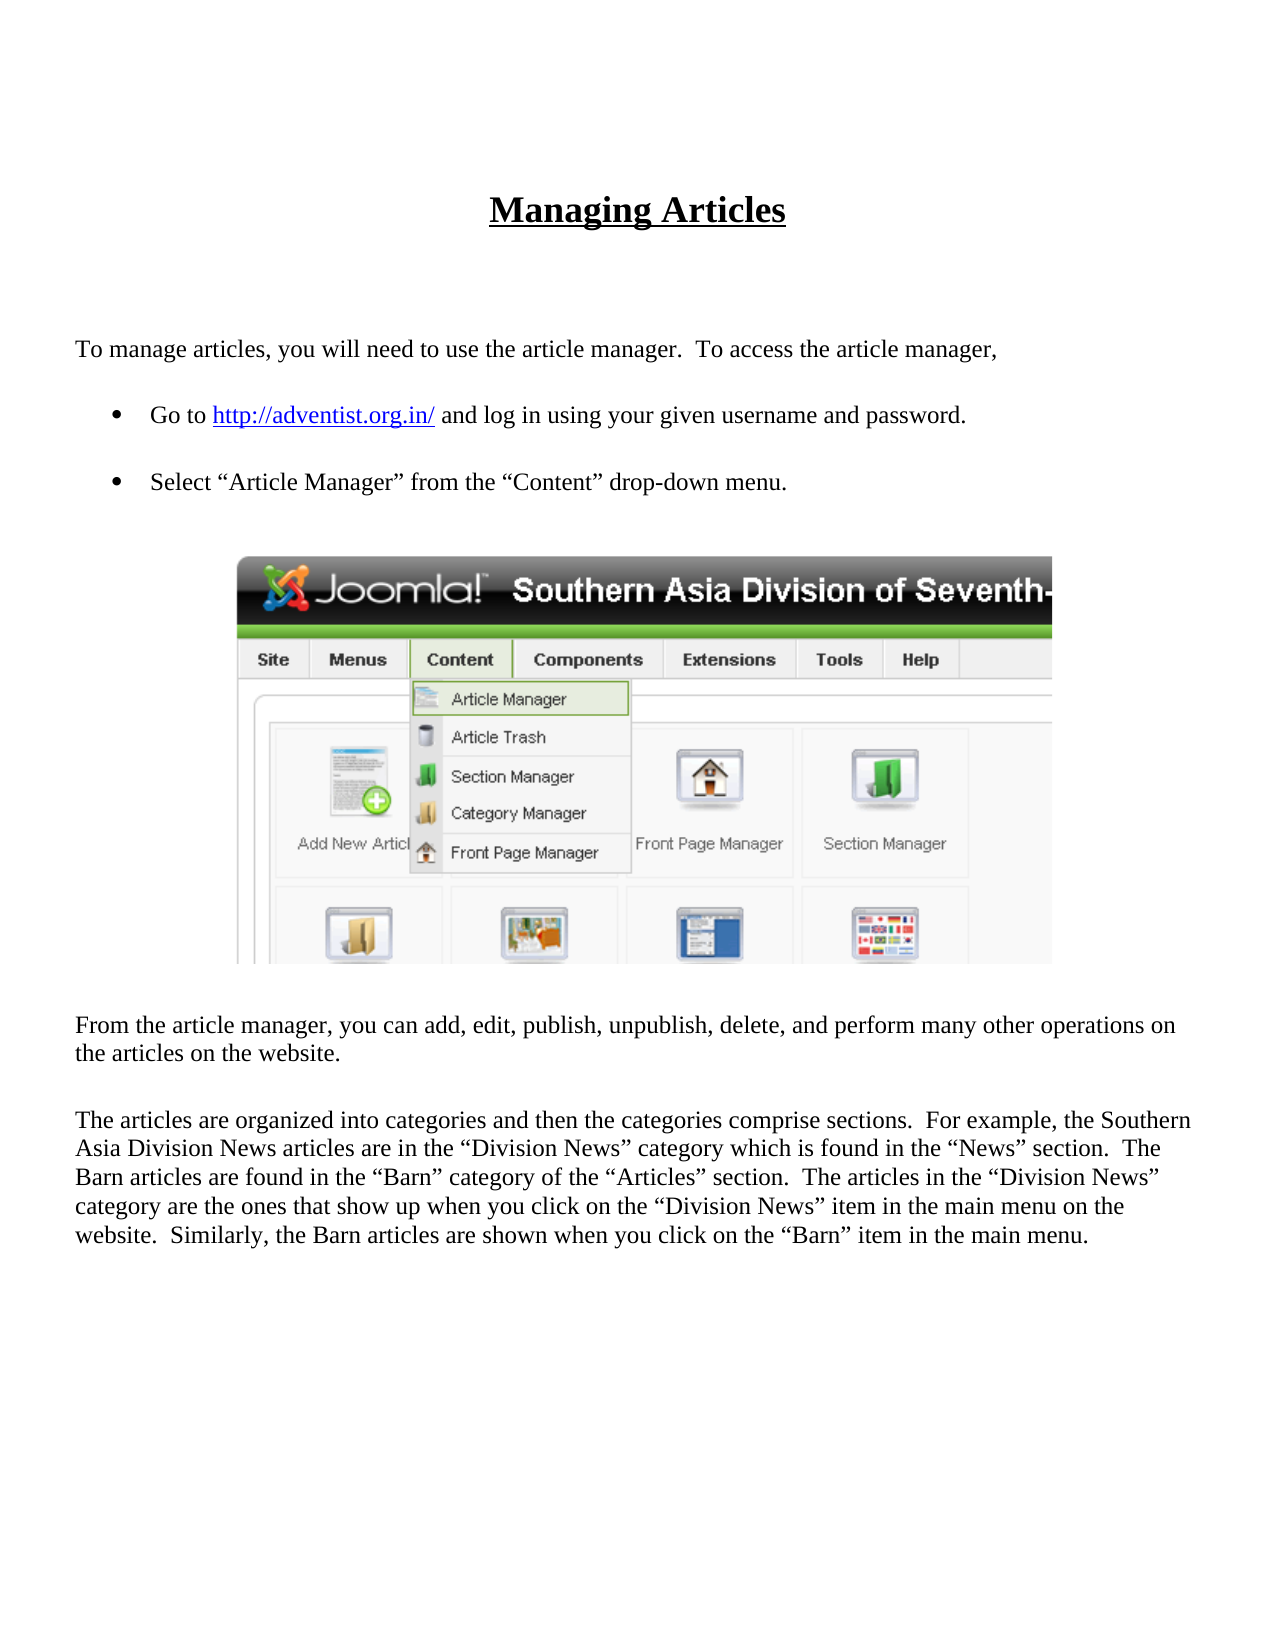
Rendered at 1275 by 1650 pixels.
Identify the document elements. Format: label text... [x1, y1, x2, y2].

text From the article manager, you can add, edit, publish, unpublish, delete, and perform many other operations on the articles on the website. [75, 1010, 1200, 1067]
subtitle Managing Articles [75, 187, 1200, 231]
text To manage articles, you will need to use the article manager. To access the article manager, [75, 334, 1200, 363]
list Select “Article Manager” from the “Content” drop-down menu. [112, 467, 1200, 496]
picture [222, 542, 1053, 964]
list Go to http://adventist.org.in/ and log in using your given username and password. [112, 401, 1200, 429]
text The articles are organized into categories and then the categories comprise sections. For example, the Southern Asia Division News articles are in the “Division News” category which is found in the “News” section. The Barn articles are found in the “Barn” category of the “Articles” section. The articles in the “Division News” category are the ones that show up when you click on the “Division News” item in the main menu on the website. Similarly, the Barn articles are shown when you click on the “Barn” item in the main menu. [75, 1105, 1200, 1248]
